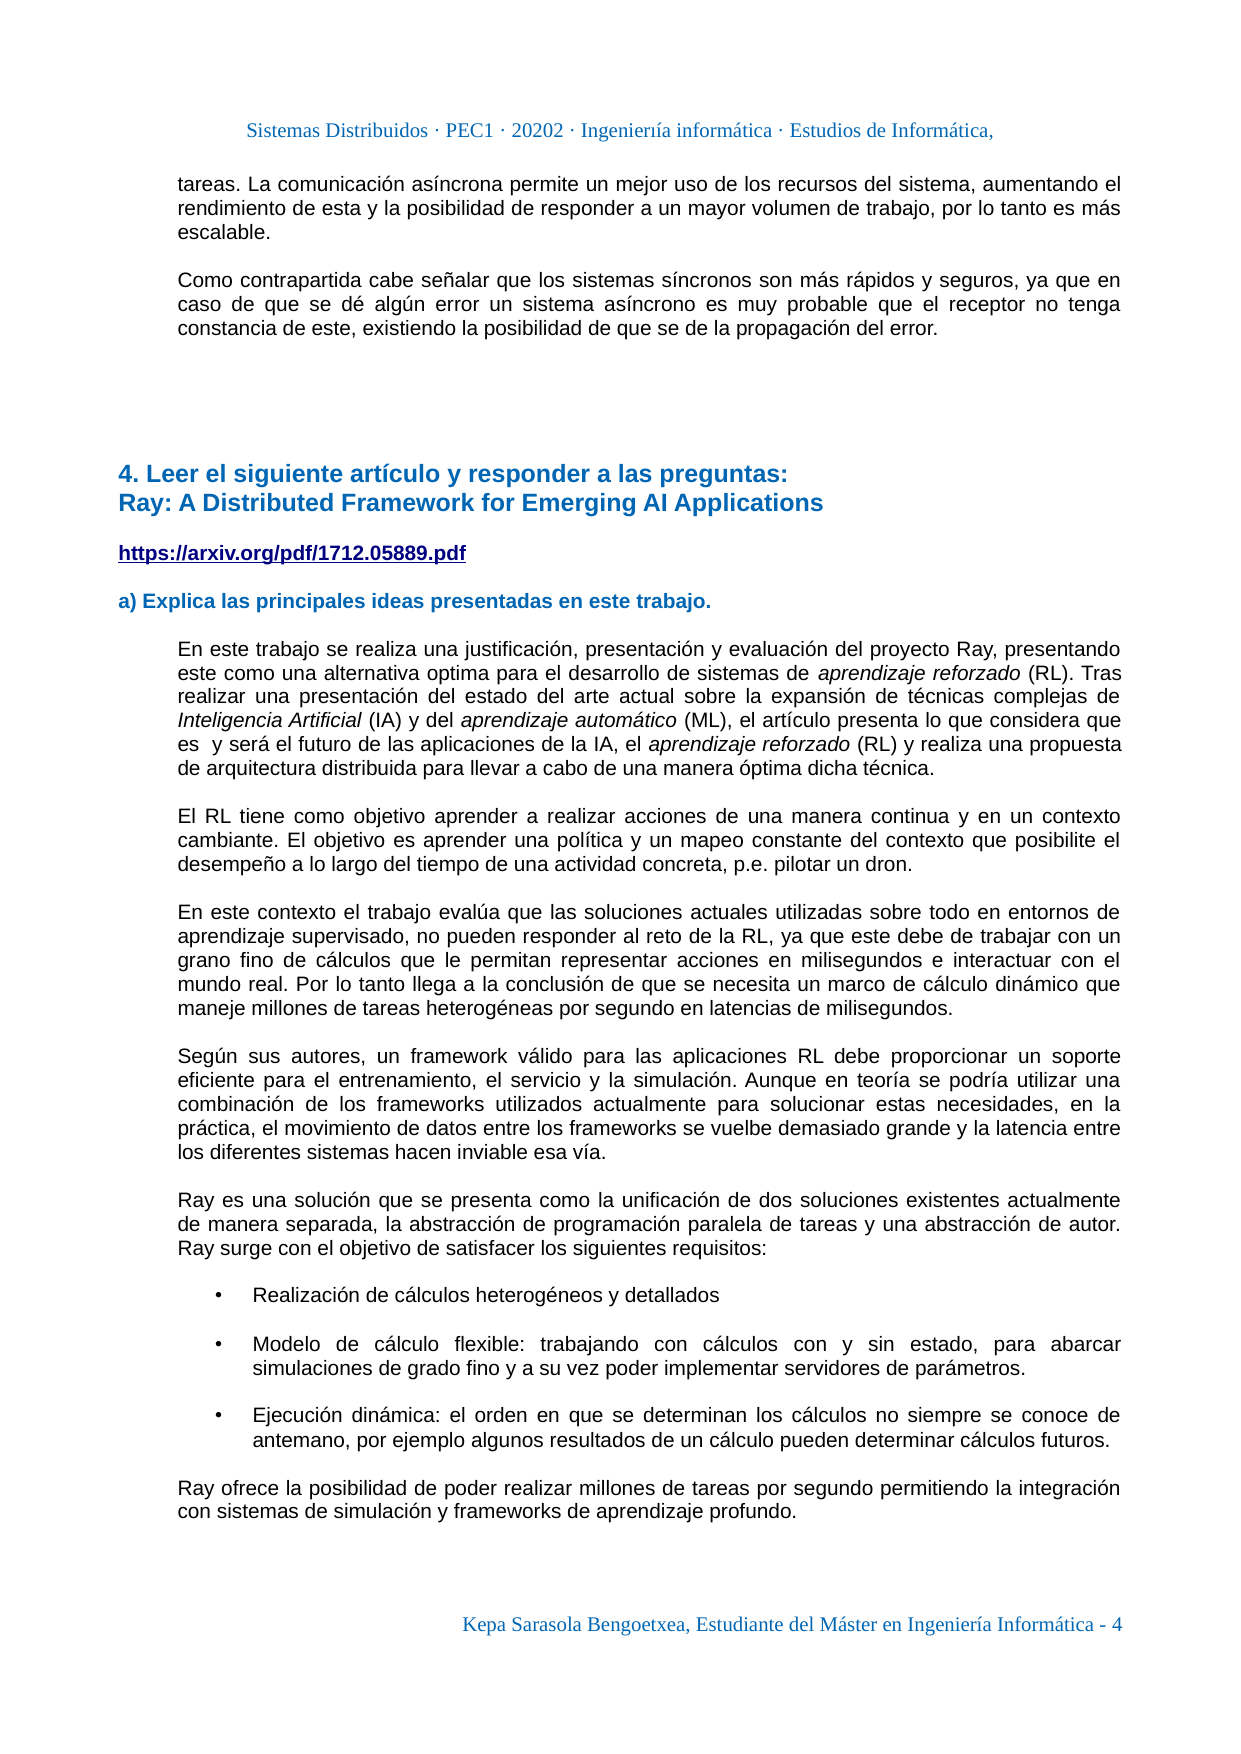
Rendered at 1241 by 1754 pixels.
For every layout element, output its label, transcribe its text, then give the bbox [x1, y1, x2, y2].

text Ray ofrece la posibilidad de poder realizar millones de tareas por segundo permitiendo la integración con sistemas de simulación y frameworks de aprendizaje profundo. [177, 1475, 1122, 1523]
text Como contrapartida cabe señalar que los sistemas síncronos son más rápidos y seguros, ya que en caso de que se dé algún error un sistema asíncrono es muy probable que el receptor no tenga constancia de este, existiendo la posibilidad de que se de la propagación del error. [177, 267, 1122, 339]
text tareas. La comunicación asíncrona permite un mejor uso de los recursos del sistema, aumentando el rendimiento de esta y la posibilidad de responder a un mayor volumen de trabajo, por lo tanto es más escalable. [177, 172, 1122, 243]
list Ejecución dinámica: el orden en que se determinan los cálculos no siempre se conoce de antemano, por ejemplo algunos resultados de un cálculo pueden determinar cálculos futuros. [215, 1403, 1122, 1451]
text 4. Leer el siguiente artículo y responder a las preguntas: [118, 459, 1122, 488]
text Según sus autores, un framework válido para las aplicaciones RL debe proporcionar un soporte eficiente para el entrenamiento, el servicio y la simulación. Aunque en teoría se podría utilizar una combinación de los frameworks utilizados actualmente para solucionar estas necesidades, en la práctica, el movimiento de datos entre los frameworks se vuelbe demasiado grande y la latencia entre los diferentes sistemas hacen inviable esa vía. [177, 1044, 1122, 1163]
text Ray es una solución que se presenta como la unificación de dos soluciones existentes actualmente de manera separada, la abstracción de programación paralela de tareas y una abstracción de autor. Ray surge con el objetivo de satisfacer los siguientes requisitos: [177, 1187, 1122, 1259]
text En este contexto el trabajo evalúa que las soluciones actuales utilizadas sobre todo en entornos de aprendizaje supervisado, no pueden responder al reto de la RL, ya que este debe de trabajar con un grano fino de cálculos que le permitan representar acciones en milisegundos e interactuar con el mundo real. Por lo tanto llega a la conclusión de que se necesita un marco de cálculo dinámico que maneje millones de tareas heterogéneas por segundo en latencias de milisegundos. [177, 900, 1122, 1020]
text Ray: A Distributed Framework for Emerging AI Applications [118, 488, 1122, 517]
list Realización de cálculos heterogéneos y detallados [215, 1283, 1122, 1307]
text En este trabajo se realiza una justificación, presentación y evaluación del proyecto Ray, presentando este como una alternativa optima para el desarrollo de sistemas de aprendizaje reforzado (RL). Tras realizar una presentación del estado del arte actual sobre la expansión de técnicas complejas de Inteligencia Artificial (IA) y del aprendizaje automático (ML), el artículo presenta lo que considera que es y será el futuro de las aplicaciones de la IA, el aprendizaje reforzado (RL) y realiza una propuesta de arquitectura distribuida para llevar a cabo de una manera óptima dicha técnica. [177, 636, 1122, 780]
text El RL tiene como objetivo aprender a realizar acciones de una manera continua y en un contexto cambiante. El objetivo es aprender una política y un mapeo constante del contexto que posibilite el desempeño a lo largo del tiempo de una actividad concreta, p.e. pilotar un dron. [177, 804, 1122, 876]
text https://arxiv.org/pdf/1712.05889.pdf [118, 541, 1122, 564]
text a) Explica las principales ideas presentadas en este trabajo. [118, 588, 1122, 612]
list Modelo de cálculo flexible: trabajando con cálculos con y sin estado, para abarcar simulaciones de grado fino y a su vez poder implementar servidores de parámetros. [215, 1331, 1122, 1379]
